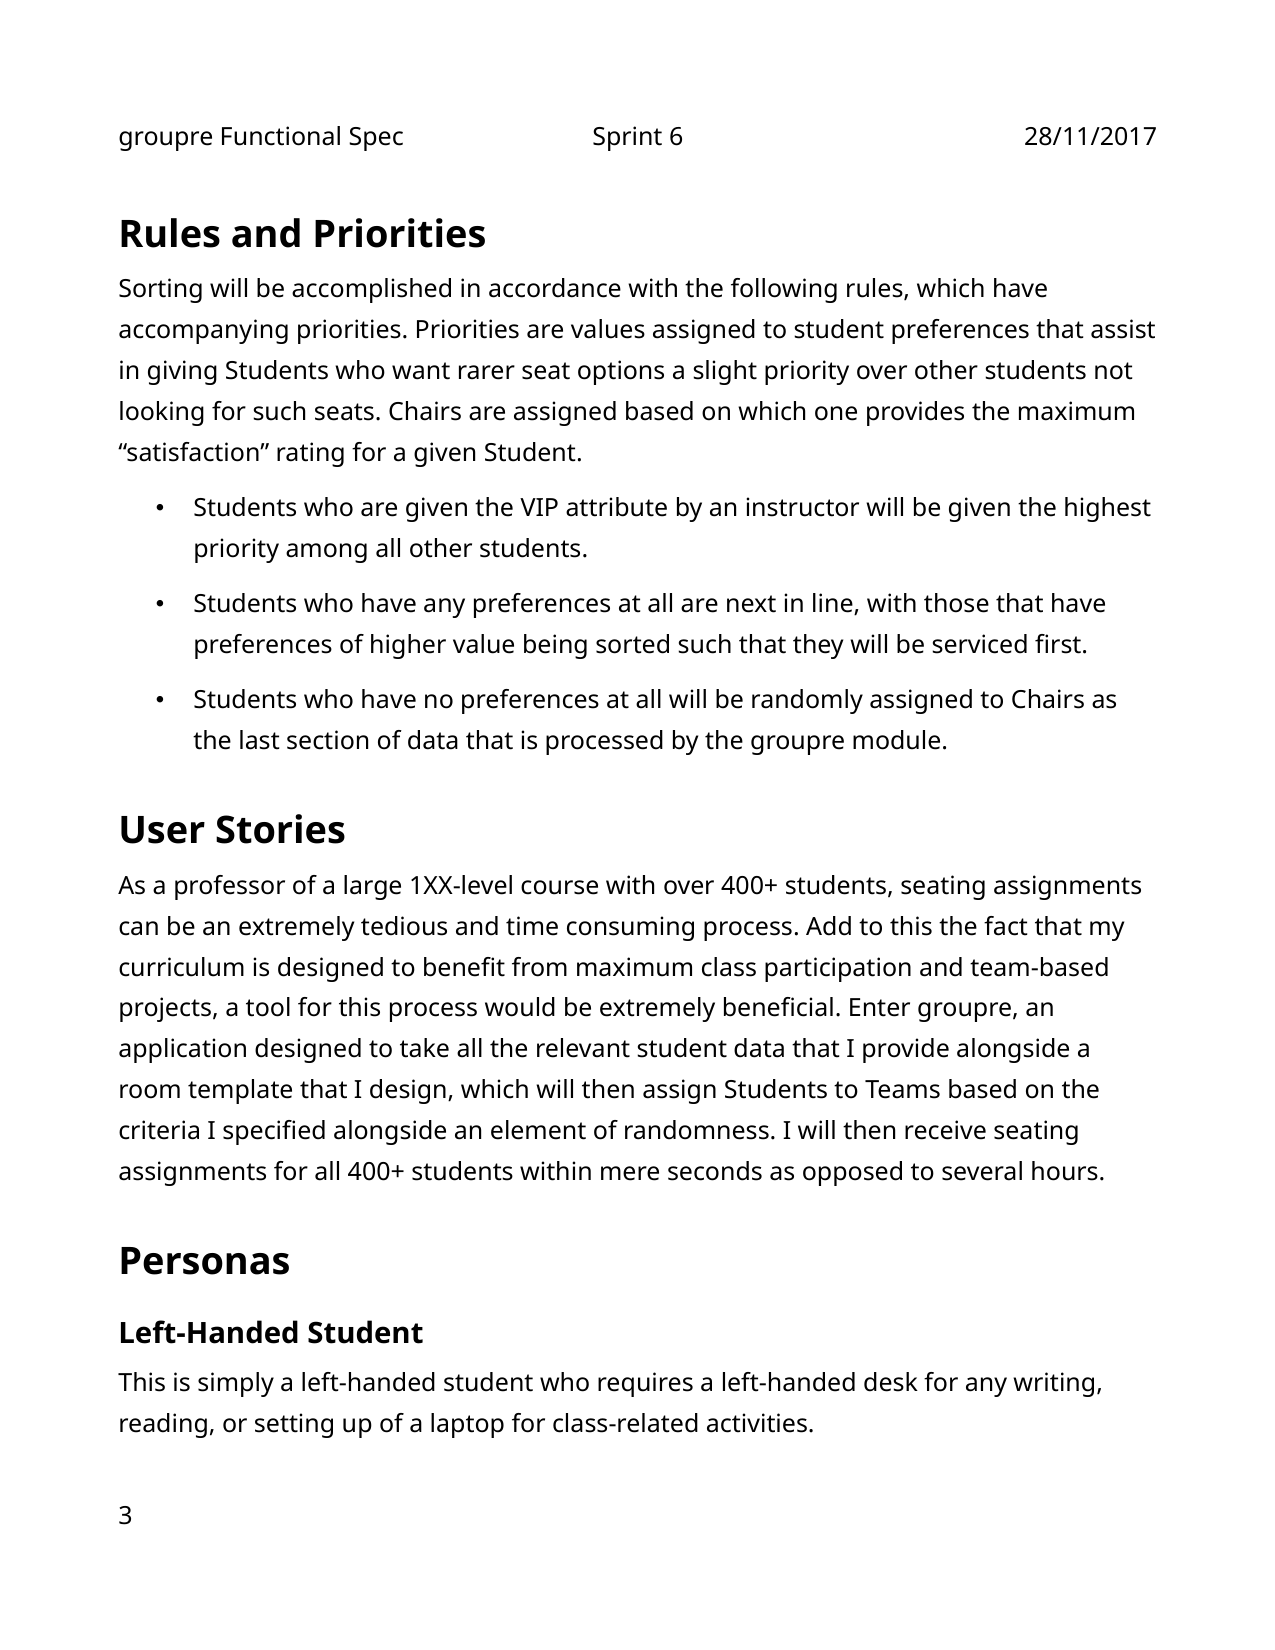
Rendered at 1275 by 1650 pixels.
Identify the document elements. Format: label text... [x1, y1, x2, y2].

subtitle Rules and Priorities [118, 207, 1157, 258]
subtitle Left-Handed Student [118, 1312, 1157, 1352]
text Sorting will be accomplished in accordance with the following rules, which have accompanying priorities. Priorities are values assigned to student preferences that assist in giving Students who want rarer seat options a slight priority over other students not looking for such seats. Chairs are assigned based on which one provides the maximum “satisfaction” rating for a given Student. [118, 271, 1157, 468]
list Students who are given the VIP attribute by an instructor will be given the highest priority among all other students. [156, 489, 1157, 564]
subtitle Personas [118, 1234, 1157, 1285]
list Students who have no preferences at all will be randomly assigned to Chairs as the last section of data that is processed by the groupre module. [156, 682, 1157, 757]
text This is simply a left-handed student who requires a left-handed desk for any writing, reading, or setting up of a laptop for class-related activities. [118, 1365, 1157, 1440]
subtitle User Stories [118, 803, 1157, 855]
text As a professor of a large 1XX-level course with over 400+ students, seating assignments can be an extremely tedious and time consuming process. Add to this the fact that my curriculum is designed to benefit from maximum class participation and team-based projects, a tool for this process would be extremely beneficial. Enter groupre, an application designed to take all the relevant student data that I provide alongside a room template that I design, which will then assign Students to Teams based on the criteria I specified alongside an element of randomness. I will then receive seating assignments for all 400+ students within mere seconds as opposed to several hours. [118, 867, 1157, 1187]
list Students who have any preferences at all are next in line, with those that have preferences of higher value being sorted such that they will be serviced first. [156, 586, 1157, 661]
